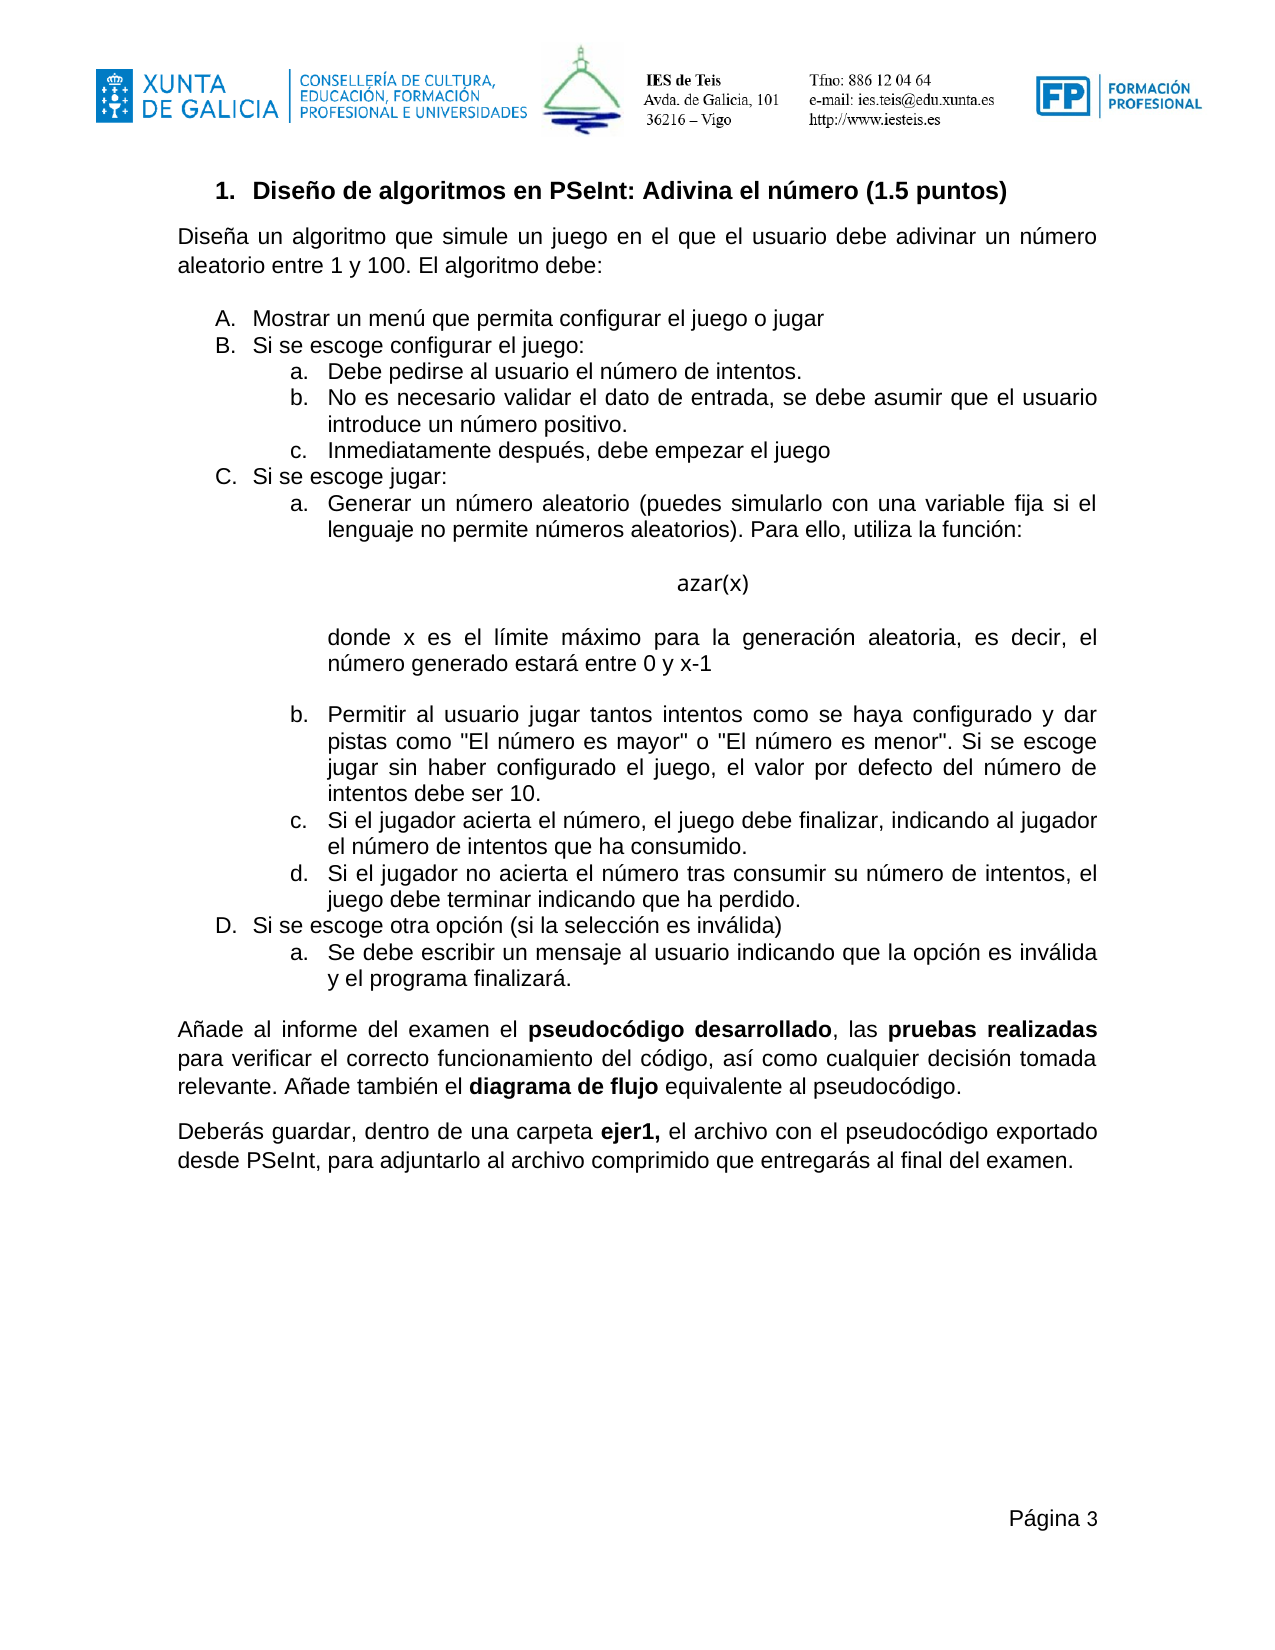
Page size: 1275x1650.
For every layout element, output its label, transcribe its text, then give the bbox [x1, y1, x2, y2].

text azar(x) [252, 567, 1098, 599]
list Mostrar un menú que permita configurar el juego o jugar [215, 305, 1098, 332]
list Generar un número aleatorio (puedes simularlo con una variable fija si el lenguaje no permite números aleatorios). Para ello, utiliza la función: [290, 490, 1098, 542]
list No es necesario validar el dato de entrada, se debe asumir que el usuario introduce un número positivo. [290, 384, 1098, 437]
list Diseño de algoritmos en PSeInt: Adivina el número (1.5 puntos) [215, 176, 1098, 204]
text Deberás guardar, dentro de una carpeta ejer1, el archivo con el pseudocódigo exportado desde PSeInt, para adjuntarlo al archivo comprimido que entregarás al final del examen. [177, 1118, 1098, 1173]
list Permitir al usuario jugar tantos intentos como se haya configurado y dar pistas como "El número es mayor" o "El número es menor". Si se escoge jugar sin haber configurado el juego, el valor por defecto del número de intentos debe ser 10. [290, 701, 1098, 807]
list Si el jugador acierta el número, el juego debe finalizar, indicando al jugador el número de intentos que ha consumido. [290, 807, 1098, 859]
list Debe pedirse al usuario el número de intentos. [290, 358, 1098, 384]
text donde x es el límite máximo para la generación aleatoria, es decir, el número generado estará entre 0 y x-1 [327, 624, 1098, 676]
list Inmediatamente después, debe empezar el juego [290, 437, 1098, 463]
list Si se escoge configurar el juego: [215, 332, 1098, 358]
list Si el jugador no acierta el número tras consumir su número de intentos, el juego debe terminar indicando que ha perdido. [290, 859, 1098, 912]
list Si se escoge jugar: [215, 463, 1098, 490]
list Si se escoge otra opción (si la selección es inválida) [215, 912, 1098, 938]
list Se debe escribir un mensaje al usuario indicando que la opción es inválida y el programa finalizará. [290, 938, 1098, 991]
text Añade al informe del examen el pseudocódigo desarrollado, las pruebas realizadas para verificar el correcto funcionamiento del código, así como cualquier decisión tomada relevante. Añade también el diagrama de flujo equivalente al pseudocódigo. [177, 1016, 1098, 1099]
picture [86, 35, 1215, 144]
text Diseña un algoritmo que simule un juego en el que el usuario debe adivinar un número aleatorio entre 1 y 100. El algoritmo debe: [177, 223, 1098, 278]
